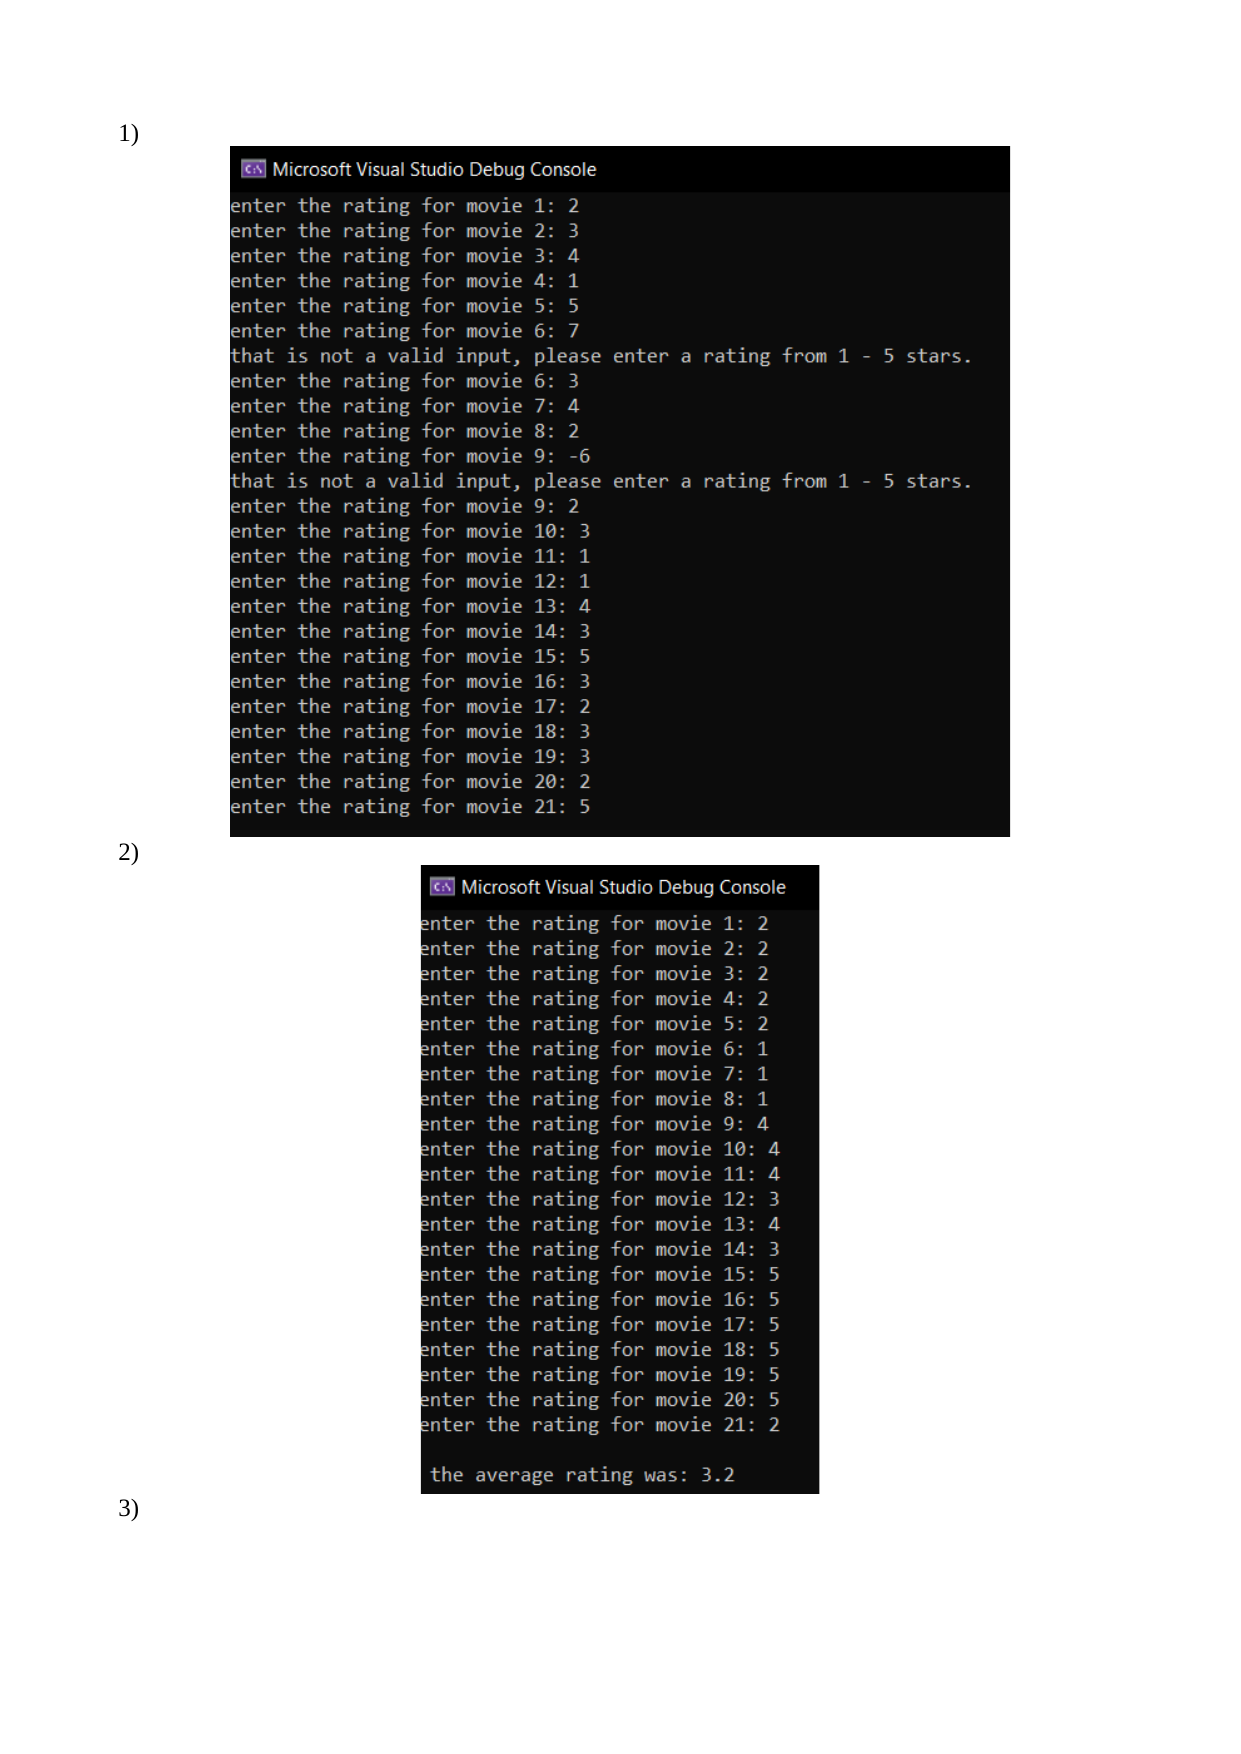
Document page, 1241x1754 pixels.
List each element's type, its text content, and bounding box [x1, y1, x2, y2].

picture [420, 865, 820, 1494]
text 3) [118, 866, 1122, 1522]
picture [230, 146, 1011, 837]
text 1) [118, 118, 1122, 147]
text 2) [118, 147, 1122, 866]
